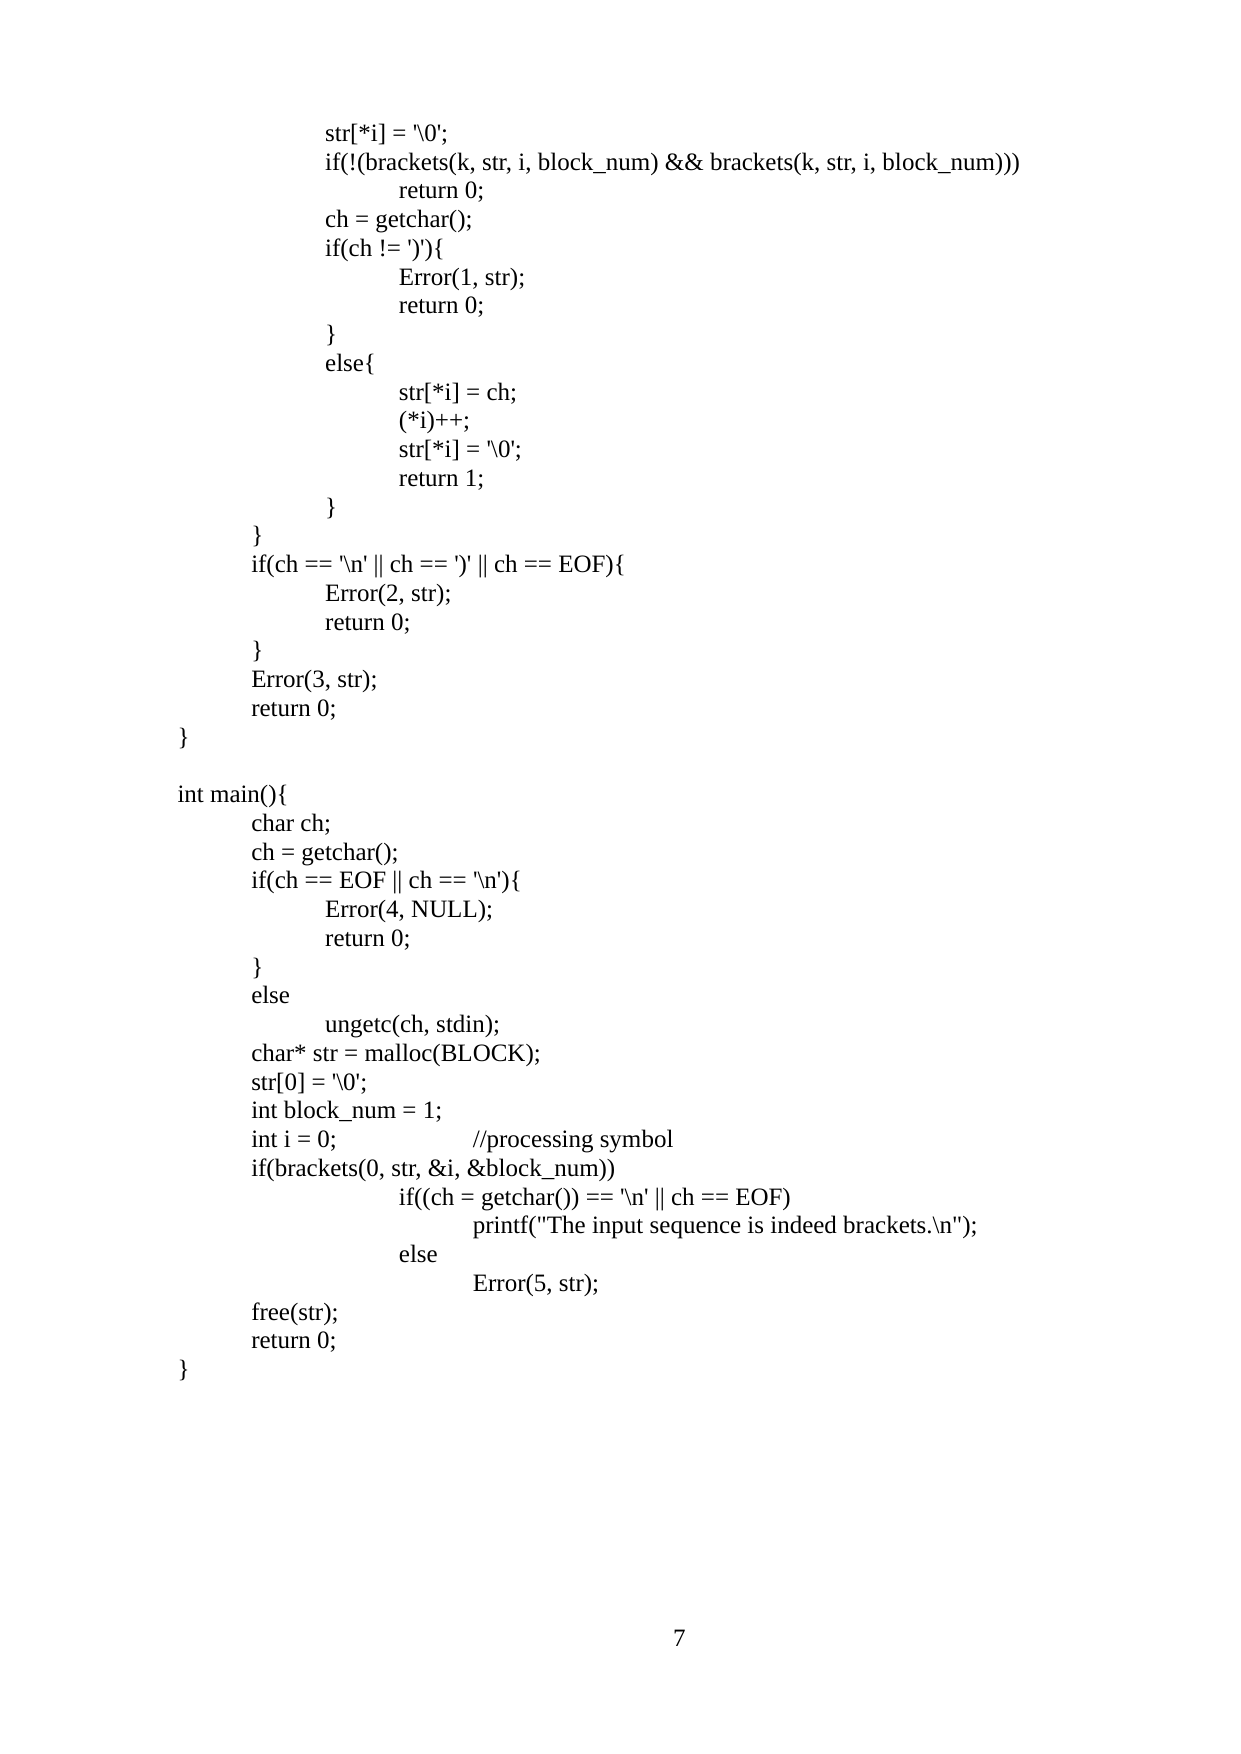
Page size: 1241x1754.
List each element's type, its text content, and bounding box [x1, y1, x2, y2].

text int block_num = 1; [177, 1096, 1181, 1124]
text return 0; [177, 693, 1181, 722]
text Error(5, str); [177, 1268, 1181, 1297]
text str[0] = '\0'; [177, 1067, 1181, 1096]
text int main(){ [177, 779, 1181, 808]
text str[*i] = '\0'; [177, 434, 1181, 463]
text int i = 0; //processing symbol [177, 1124, 1181, 1153]
text } [177, 636, 1181, 664]
text if(ch == '\n' || ch == ')' || ch == EOF){ [177, 549, 1181, 578]
text if(ch == EOF || ch == '\n'){ [177, 866, 1181, 894]
text Error(2, str); [177, 578, 1181, 607]
text } [177, 319, 1181, 348]
text return 1; [177, 463, 1181, 492]
text } [177, 952, 1181, 981]
text } [177, 521, 1181, 549]
text return 0; [177, 291, 1181, 319]
text } [177, 492, 1181, 521]
text return 0; [177, 176, 1181, 204]
text else{ [177, 348, 1181, 377]
text Error(1, str); [177, 262, 1181, 291]
text free(str); [177, 1297, 1181, 1326]
text else [177, 1239, 1181, 1268]
text return 0; [177, 607, 1181, 636]
text if((ch = getchar()) == '\n' || ch == EOF) [177, 1182, 1181, 1211]
text Error(3, str); [177, 664, 1181, 693]
text ch = getchar(); [177, 837, 1181, 866]
text return 0; [177, 1326, 1181, 1354]
text else [177, 981, 1181, 1009]
text ch = getchar(); [177, 204, 1181, 233]
text printf("The input sequence is indeed brackets.\n"); [177, 1211, 1181, 1239]
text char* str = malloc(BLOCK); [177, 1038, 1181, 1067]
text Error(4, NULL); [177, 894, 1181, 923]
text if(ch != ')'){ [177, 233, 1181, 262]
text } [177, 722, 1181, 751]
text str[*i] = ch; [177, 377, 1181, 406]
text (*i)++; [177, 406, 1181, 434]
text ungetc(ch, stdin); [177, 1009, 1181, 1038]
text if(!(brackets(k, str, i, block_num) && brackets(k, str, i, block_num))) [177, 147, 1181, 176]
text str[*i] = '\0'; [177, 118, 1181, 147]
text } [177, 1354, 1181, 1383]
text return 0; [177, 923, 1181, 952]
text char ch; [177, 808, 1181, 837]
text if(brackets(0, str, &i, &block_num)) [177, 1153, 1181, 1182]
